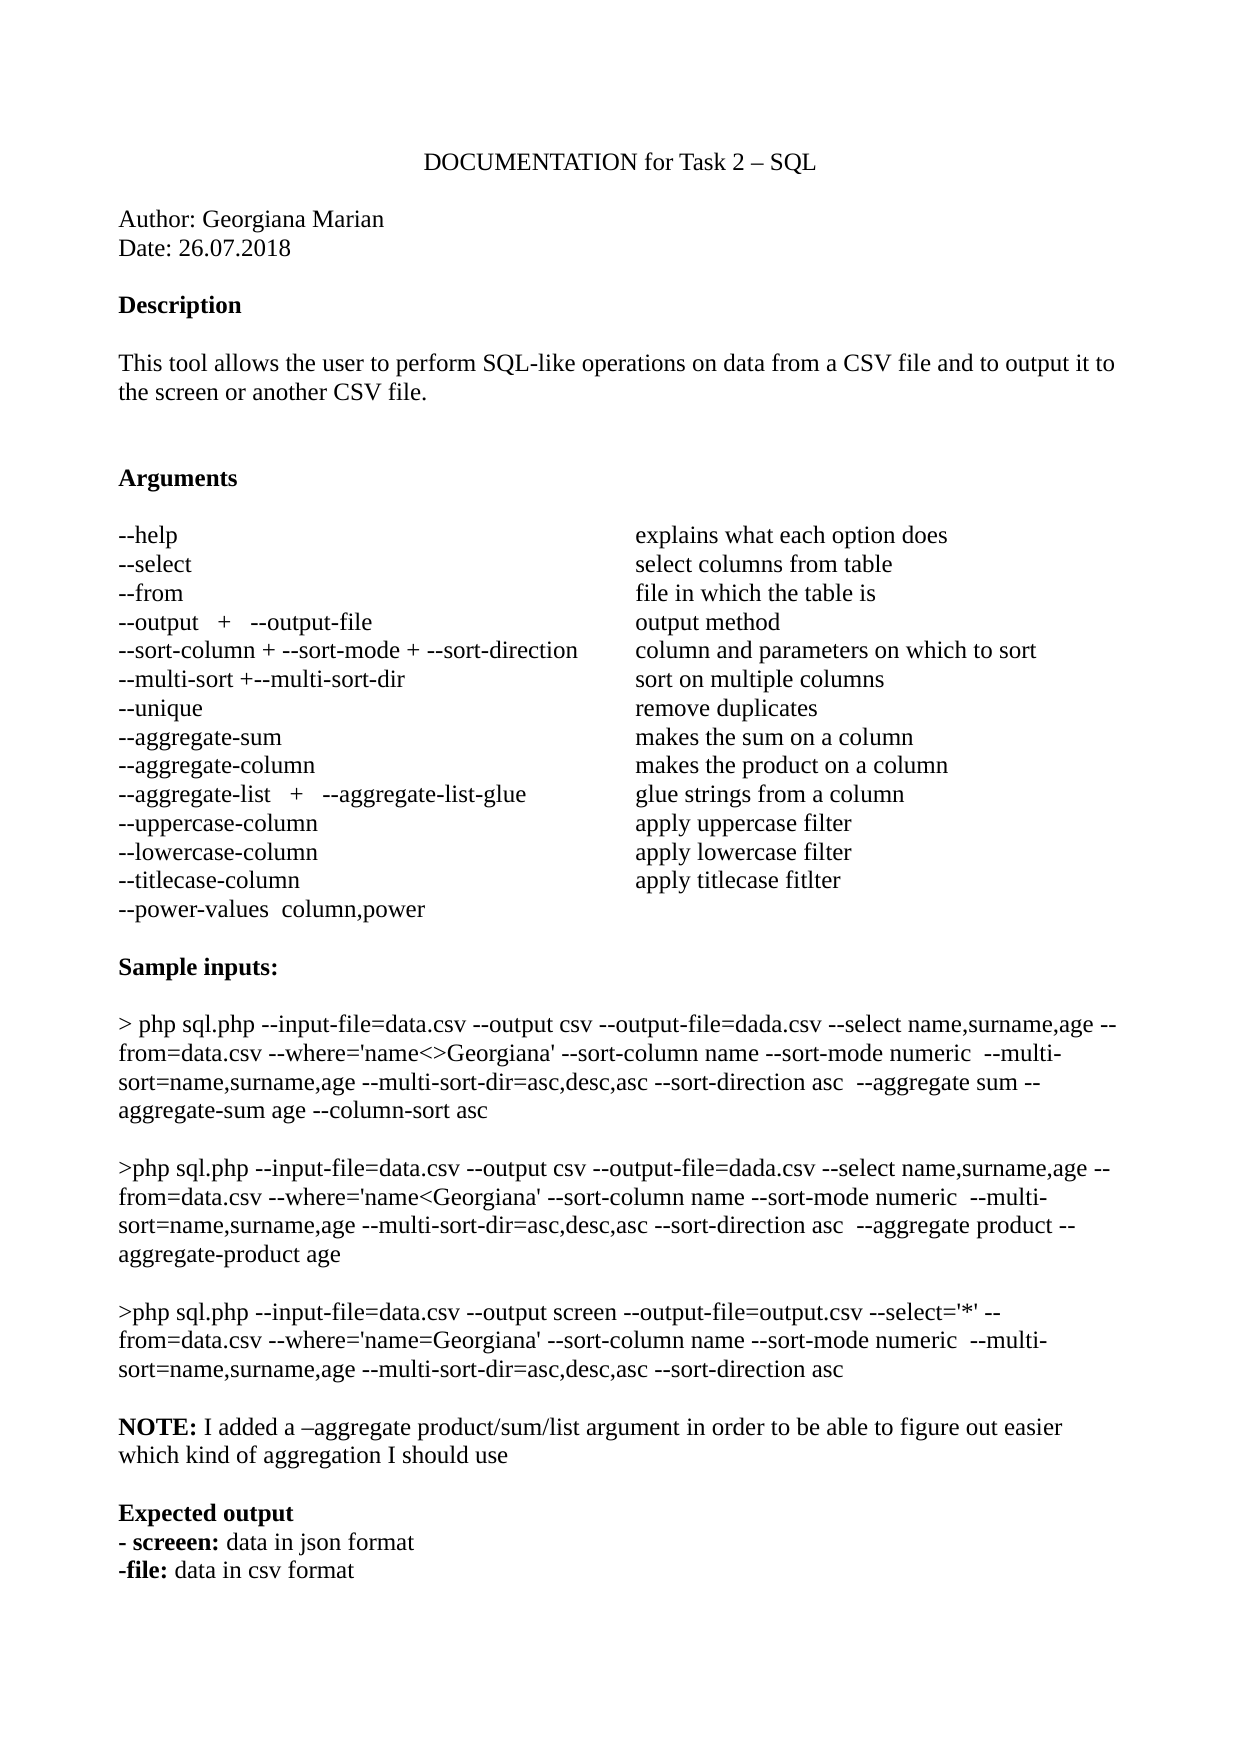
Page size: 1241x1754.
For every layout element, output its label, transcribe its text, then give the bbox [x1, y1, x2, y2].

text > php sql.php --input-file=data.csv --output csv --output-file=dada.csv --select name,surname,age --from=data.csv --where='name<>Georgiana' --sort-column name --sort-mode numeric --multi-sort=name,surname,age --multi-sort-dir=asc,desc,asc --sort-direction asc --aggregate sum --aggregate-sum age --column-sort asc [118, 1009, 1122, 1124]
text Sample inputs: [118, 952, 1122, 981]
text --uppercase-column apply uppercase filter [118, 808, 1122, 837]
text --sort-column + --sort-mode + --sort-direction column and parameters on which to sort [118, 636, 1122, 664]
text --lowercase-column apply lowercase filter [118, 837, 1122, 866]
text --aggregate-sum makes the sum on a column [118, 722, 1122, 751]
text - screeen: data in json format [118, 1527, 1122, 1556]
text NOTE: I added a –aggregate product/sum/list argument in order to be able to figure out easier which kind of aggregation I should use [118, 1412, 1122, 1469]
text This tool allows the user to perform SQL-like operations on data from a CSV file and to output it to the screen or another CSV file. [118, 348, 1122, 406]
text Date: 26.07.2018 [118, 233, 1122, 262]
text --select select columns from table [118, 549, 1122, 578]
text --help explains what each option does [118, 521, 1122, 549]
text --power-values column,power [118, 894, 1122, 923]
text >php sql.php --input-file=data.csv --output csv --output-file=dada.csv --select name,surname,age --from=data.csv --where='name<Georgiana' --sort-column name --sort-mode numeric --multi-sort=name,surname,age --multi-sort-dir=asc,desc,asc --sort-direction asc --aggregate product --aggregate-product age [118, 1153, 1122, 1268]
text >php sql.php --input-file=data.csv --output screen --output-file=output.csv --select='*' --from=data.csv --where='name=Georgiana' --sort-column name --sort-mode numeric --multi-sort=name,surname,age --multi-sort-dir=asc,desc,asc --sort-direction asc [118, 1297, 1122, 1383]
text Author: Georgiana Marian [118, 204, 1122, 233]
text --output + --output-file output method [118, 607, 1122, 636]
text --unique remove duplicates [118, 693, 1122, 722]
text Arguments [118, 463, 1122, 492]
text -file: data in csv format [118, 1556, 1122, 1584]
text DOCUMENTATION for Task 2 – SQL [118, 147, 1122, 176]
text --aggregate-column makes the product on a column [118, 751, 1122, 779]
text --multi-sort +--multi-sort-dir sort on multiple columns [118, 664, 1122, 693]
text --titlecase-column apply titlecase fitlter [118, 866, 1122, 894]
text Expected output [118, 1498, 1122, 1527]
text --from file in which the table is [118, 578, 1122, 607]
text Description [118, 291, 1122, 319]
text --aggregate-list + --aggregate-list-glue glue strings from a column [118, 779, 1122, 808]
